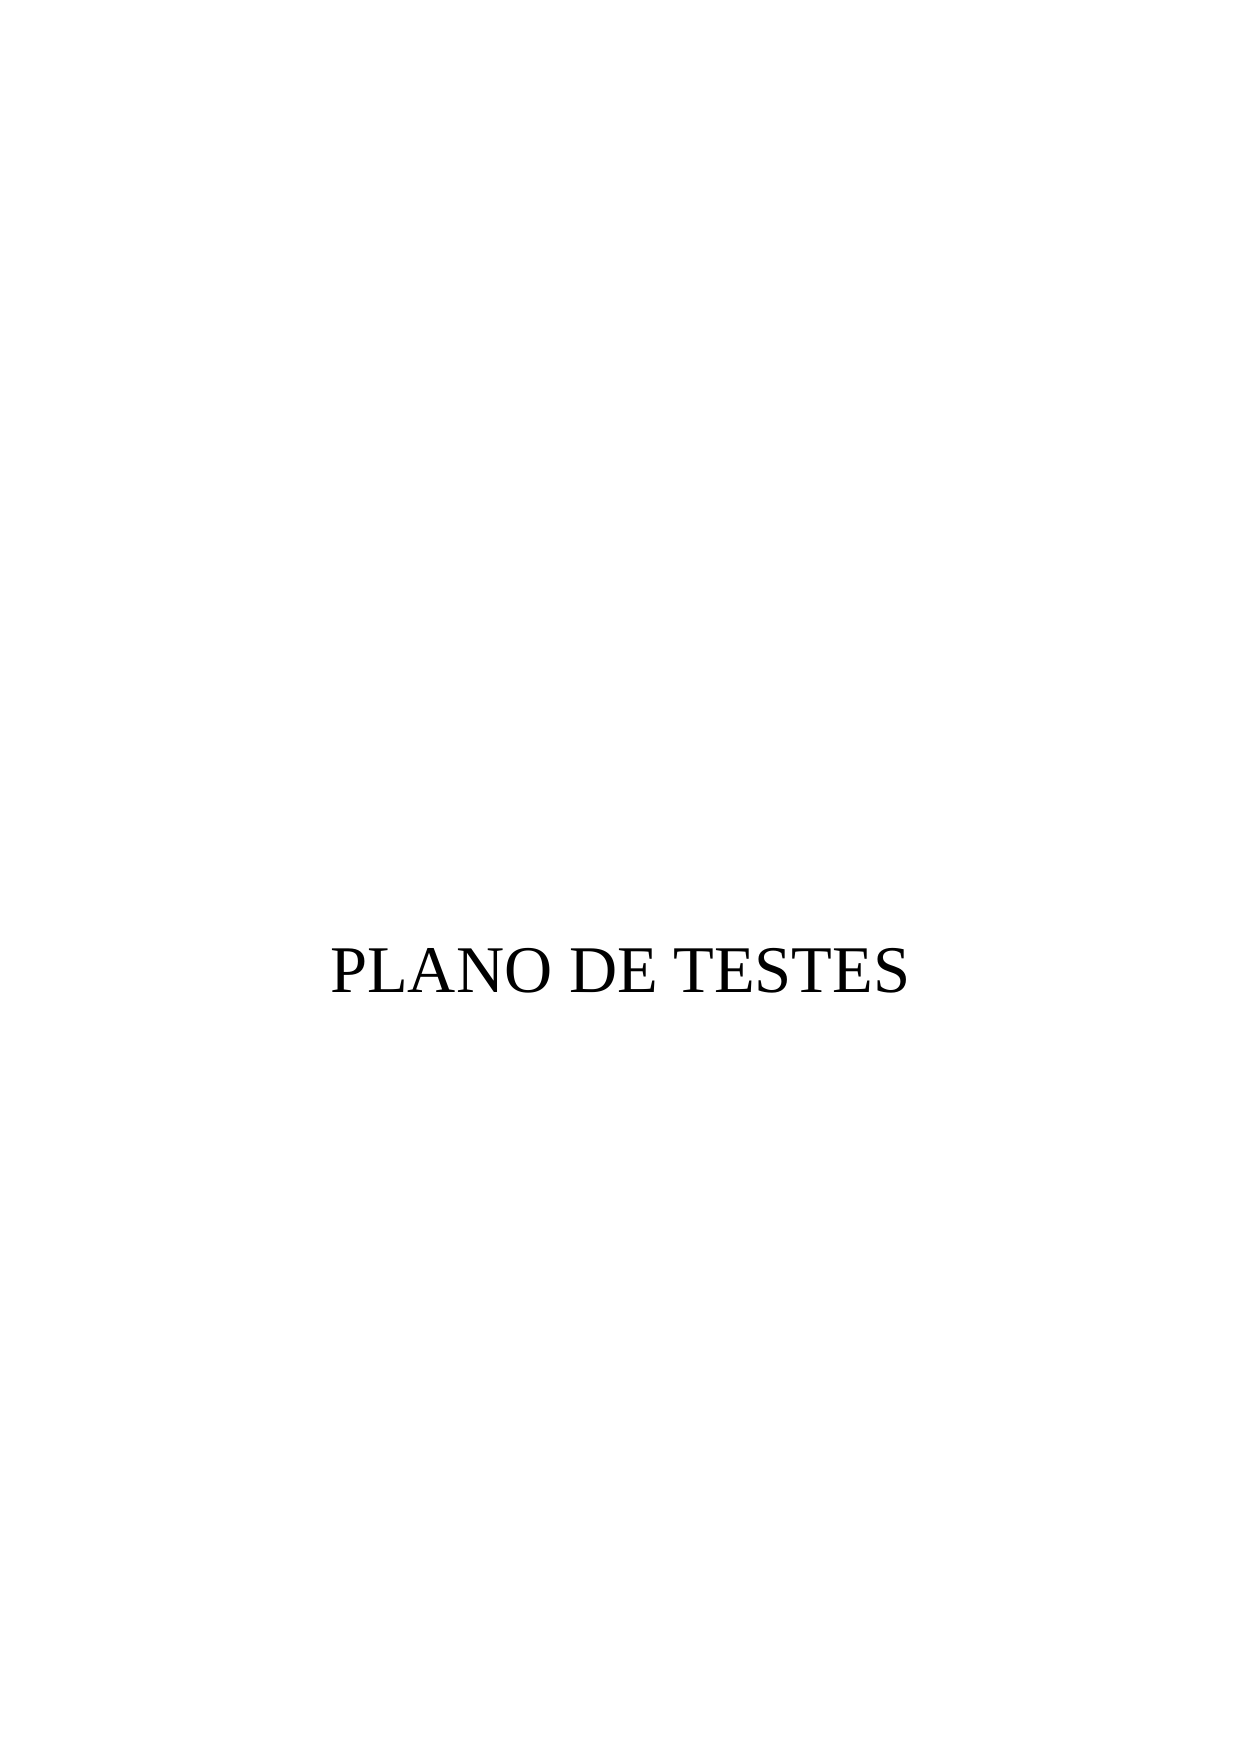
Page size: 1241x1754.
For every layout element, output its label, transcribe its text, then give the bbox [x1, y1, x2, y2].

text PLANO DE TESTES [118, 931, 1122, 1007]
